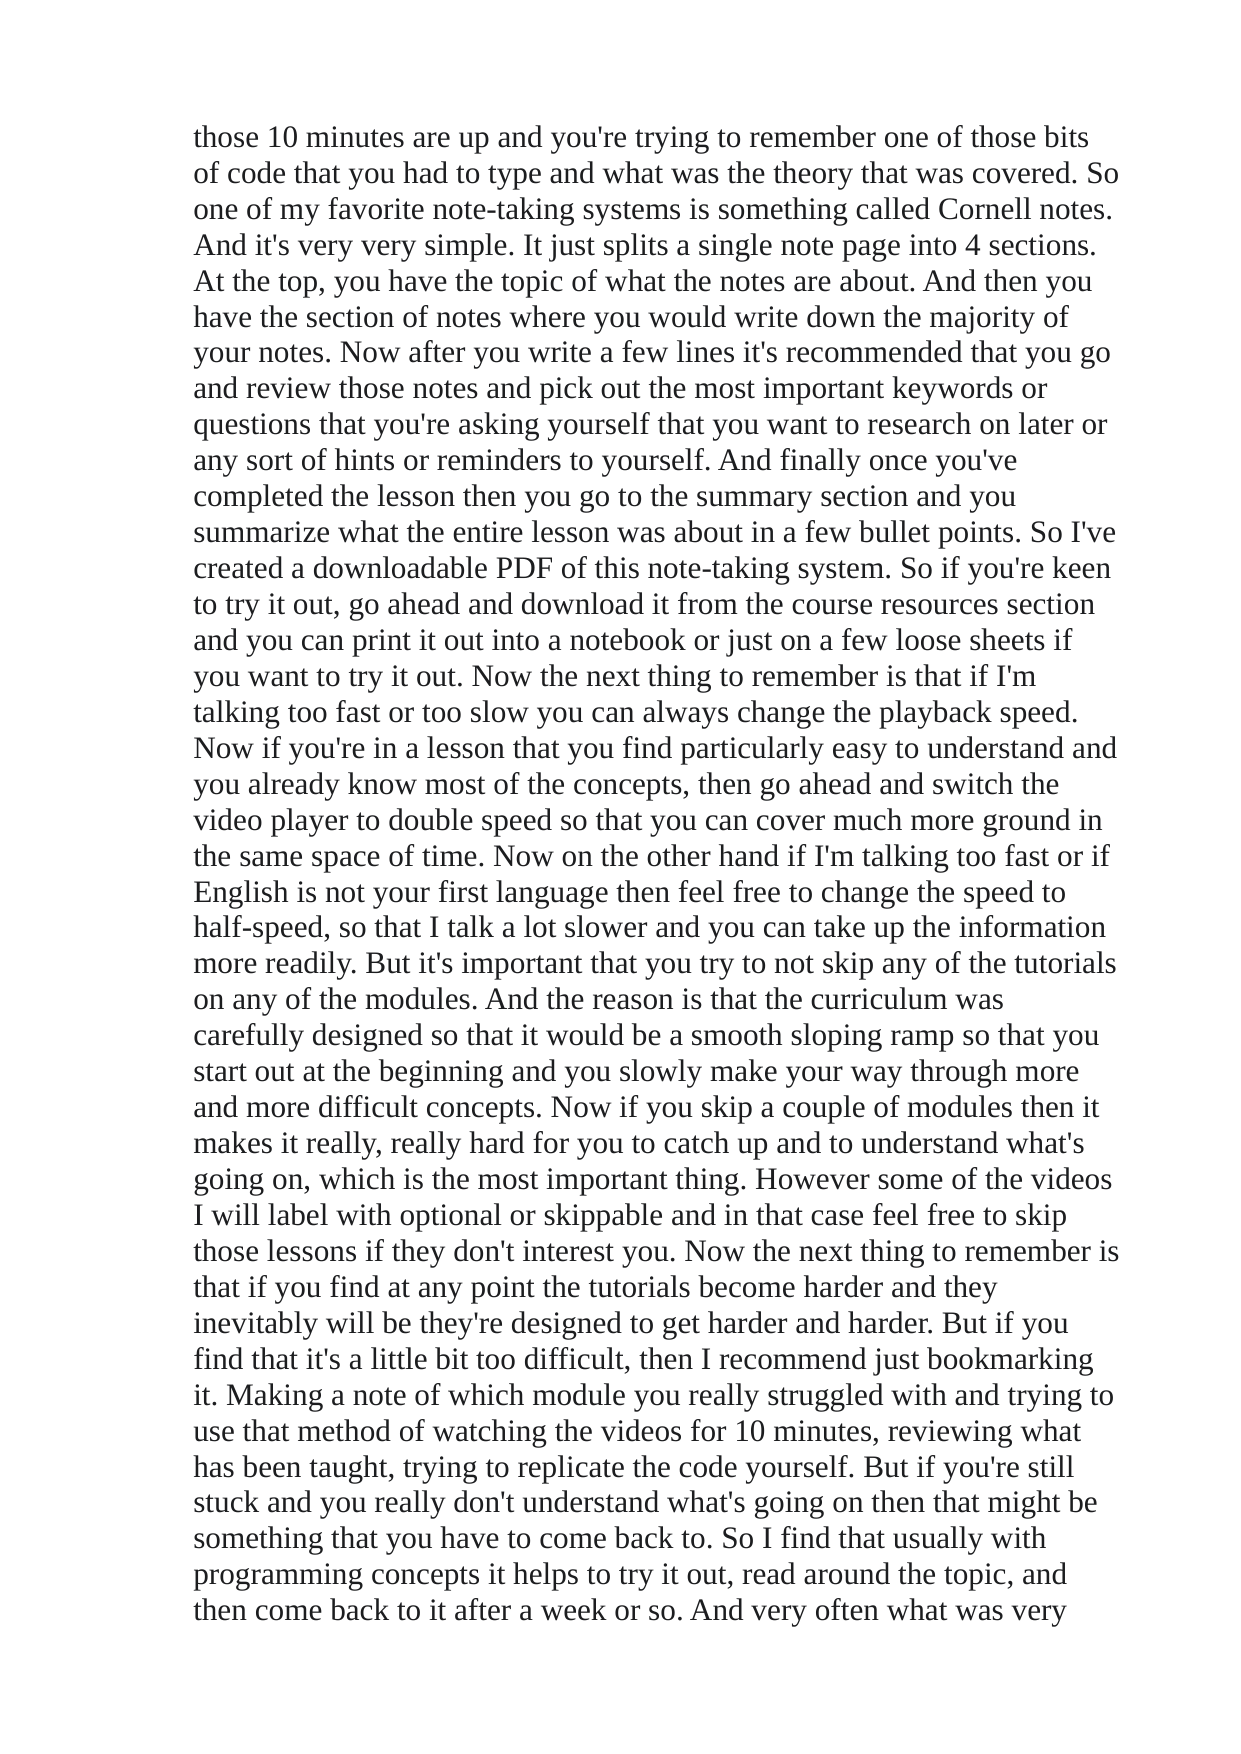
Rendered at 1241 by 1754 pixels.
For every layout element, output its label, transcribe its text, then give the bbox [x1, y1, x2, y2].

list those 10 minutes are up and you're trying to remember one of those bits of code that you had to type and what was the theory that was covered. So one of my favorite note-taking systems is something called Cornell notes. And it's very very simple. It just splits a single note page into 4 sections. At the top, you have the topic of what the notes are about. And then you have the section of notes where you would write down the majority of your notes. Now after you write a few lines it's recommended that you go and review those notes and pick out the most important keywords or questions that you're asking yourself that you want to research on later or any sort of hints or reminders to yourself. And finally once you've completed the lesson then you go to the summary section and you summarize what the entire lesson was about in a few bullet points. So I've created a downloadable PDF of this note-taking system. So if you're keen to try it out, go ahead and download it from the course resources section and you can print it out into a notebook or just on a few loose sheets if you want to try it out. Now the next thing to remember is that if I'm talking too fast or too slow you can always change the playback speed. Now if you're in a lesson that you find particularly easy to understand and you already know most of the concepts, then go ahead and switch the video player to double speed so that you can cover much more ground in the same space of time. Now on the other hand if I'm talking too fast or if English is not your first language then feel free to change the speed to half-speed, so that I talk a lot slower and you can take up the information more readily. But it's important that you try to not skip any of the tutorials on any of the modules. And the reason is that the curriculum was carefully designed so that it would be a smooth sloping ramp so that you start out at the beginning and you slowly make your way through more and more difficult concepts. Now if you skip a couple of modules then it makes it really, really hard for you to catch up and to understand what's going on, which is the most important thing. However some of the videos I will label with optional or skippable and in that case feel free to skip those lessons if they don't interest you. Now the next thing to remember is that if you find at any point the tutorials become harder and they inevitably will be they're designed to get harder and harder. But if you find that it's a little bit too difficult, then I recommend just bookmarking it. Making a note of which module you really struggled with and trying to use that method of watching the videos for 10 minutes, reviewing what has been taught, trying to replicate the code yourself. But if you're still stuck and you really don't understand what's going on then that might be something that you have to come back to. So I find that usually with programming concepts it helps to try it out, read around the topic, and then come back to it after a week or so. And very often what was very [156, 118, 1122, 1627]
